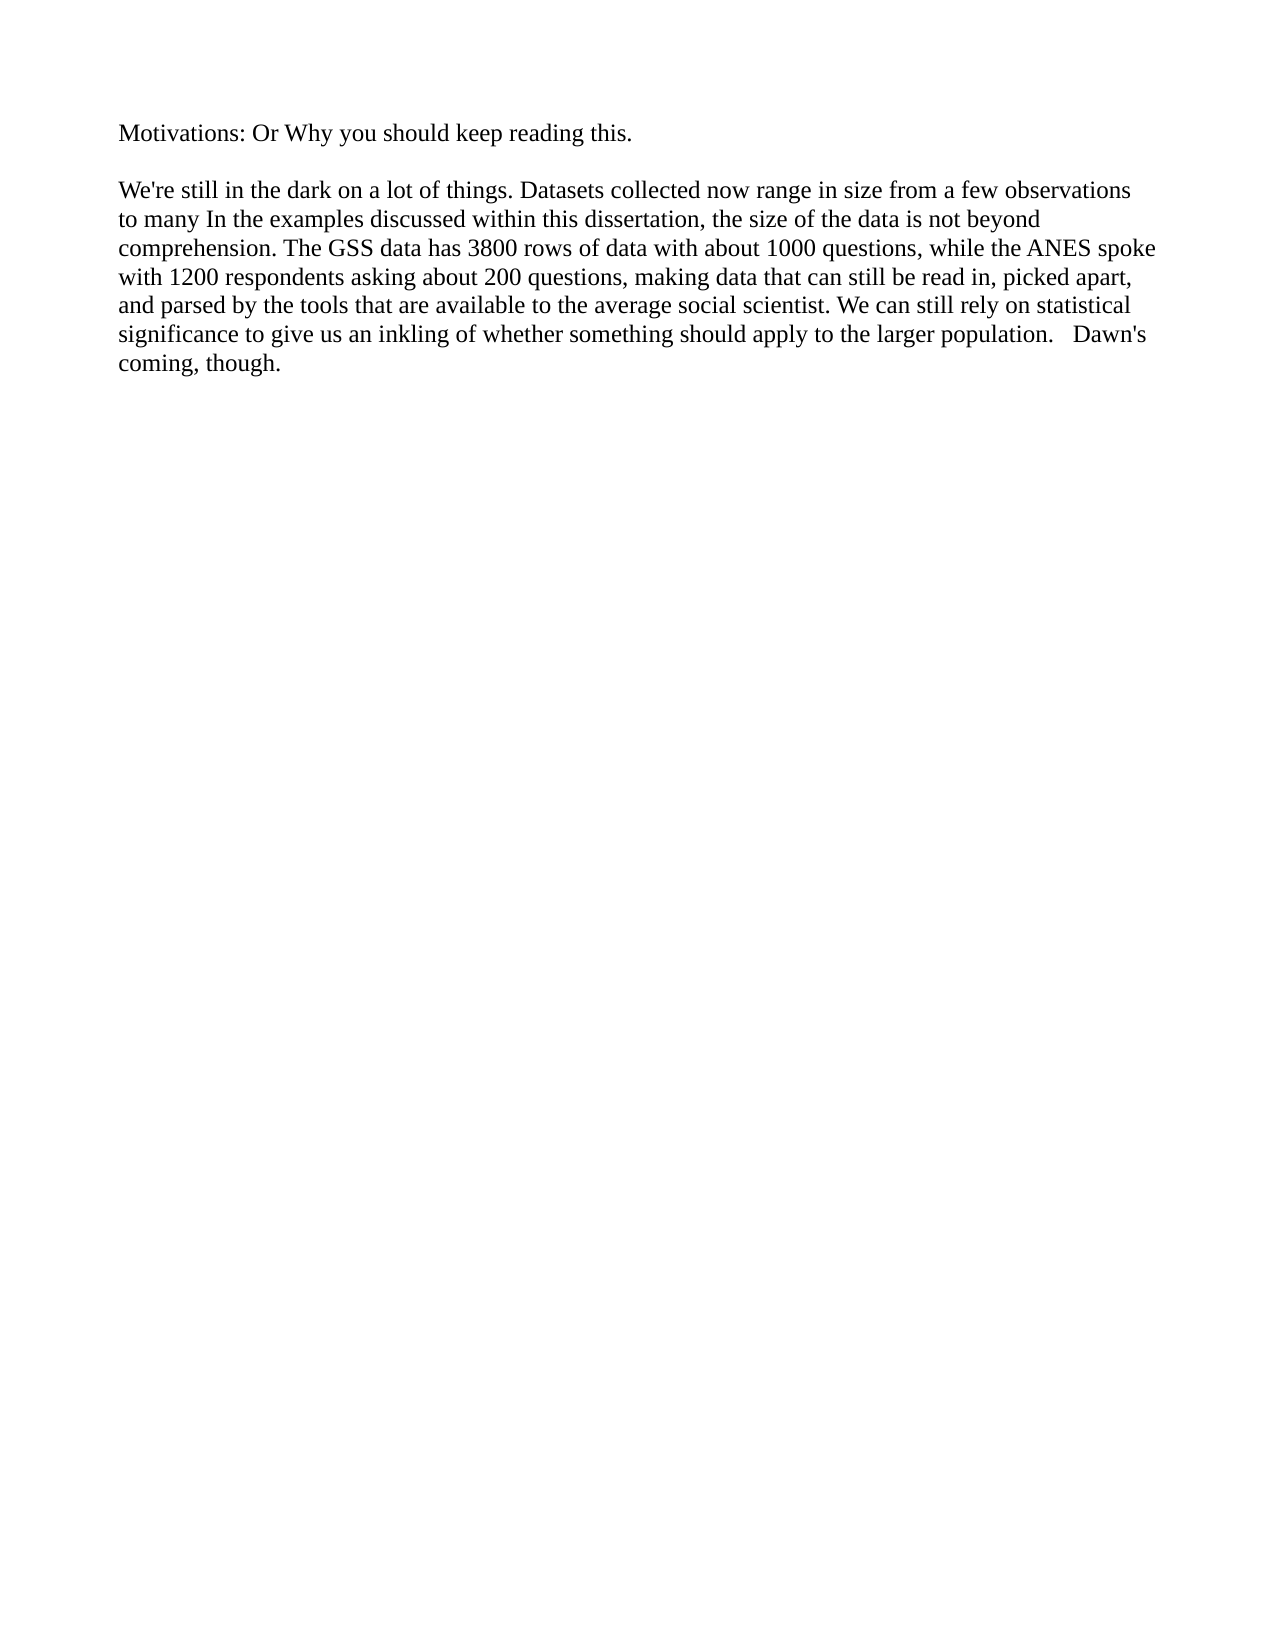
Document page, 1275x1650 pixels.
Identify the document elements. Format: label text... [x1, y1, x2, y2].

text We're still in the dark on a lot of things. Datasets collected now range in size from a few observations to many In the examples discussed within this dissertation, the size of the data is not beyond comprehension. The GSS data has 3800 rows of data with about 1000 questions, while the ANES spoke with 1200 respondents asking about 200 questions, making data that can still be read in, picked apart, and parsed by the tools that are available to the average social scientist. We can still rely on statistical significance to give us an inkling of whether something should apply to the larger population. Dawn's coming, though. [118, 176, 1157, 377]
text Motivations: Or Why you should keep reading this. [118, 118, 1157, 147]
